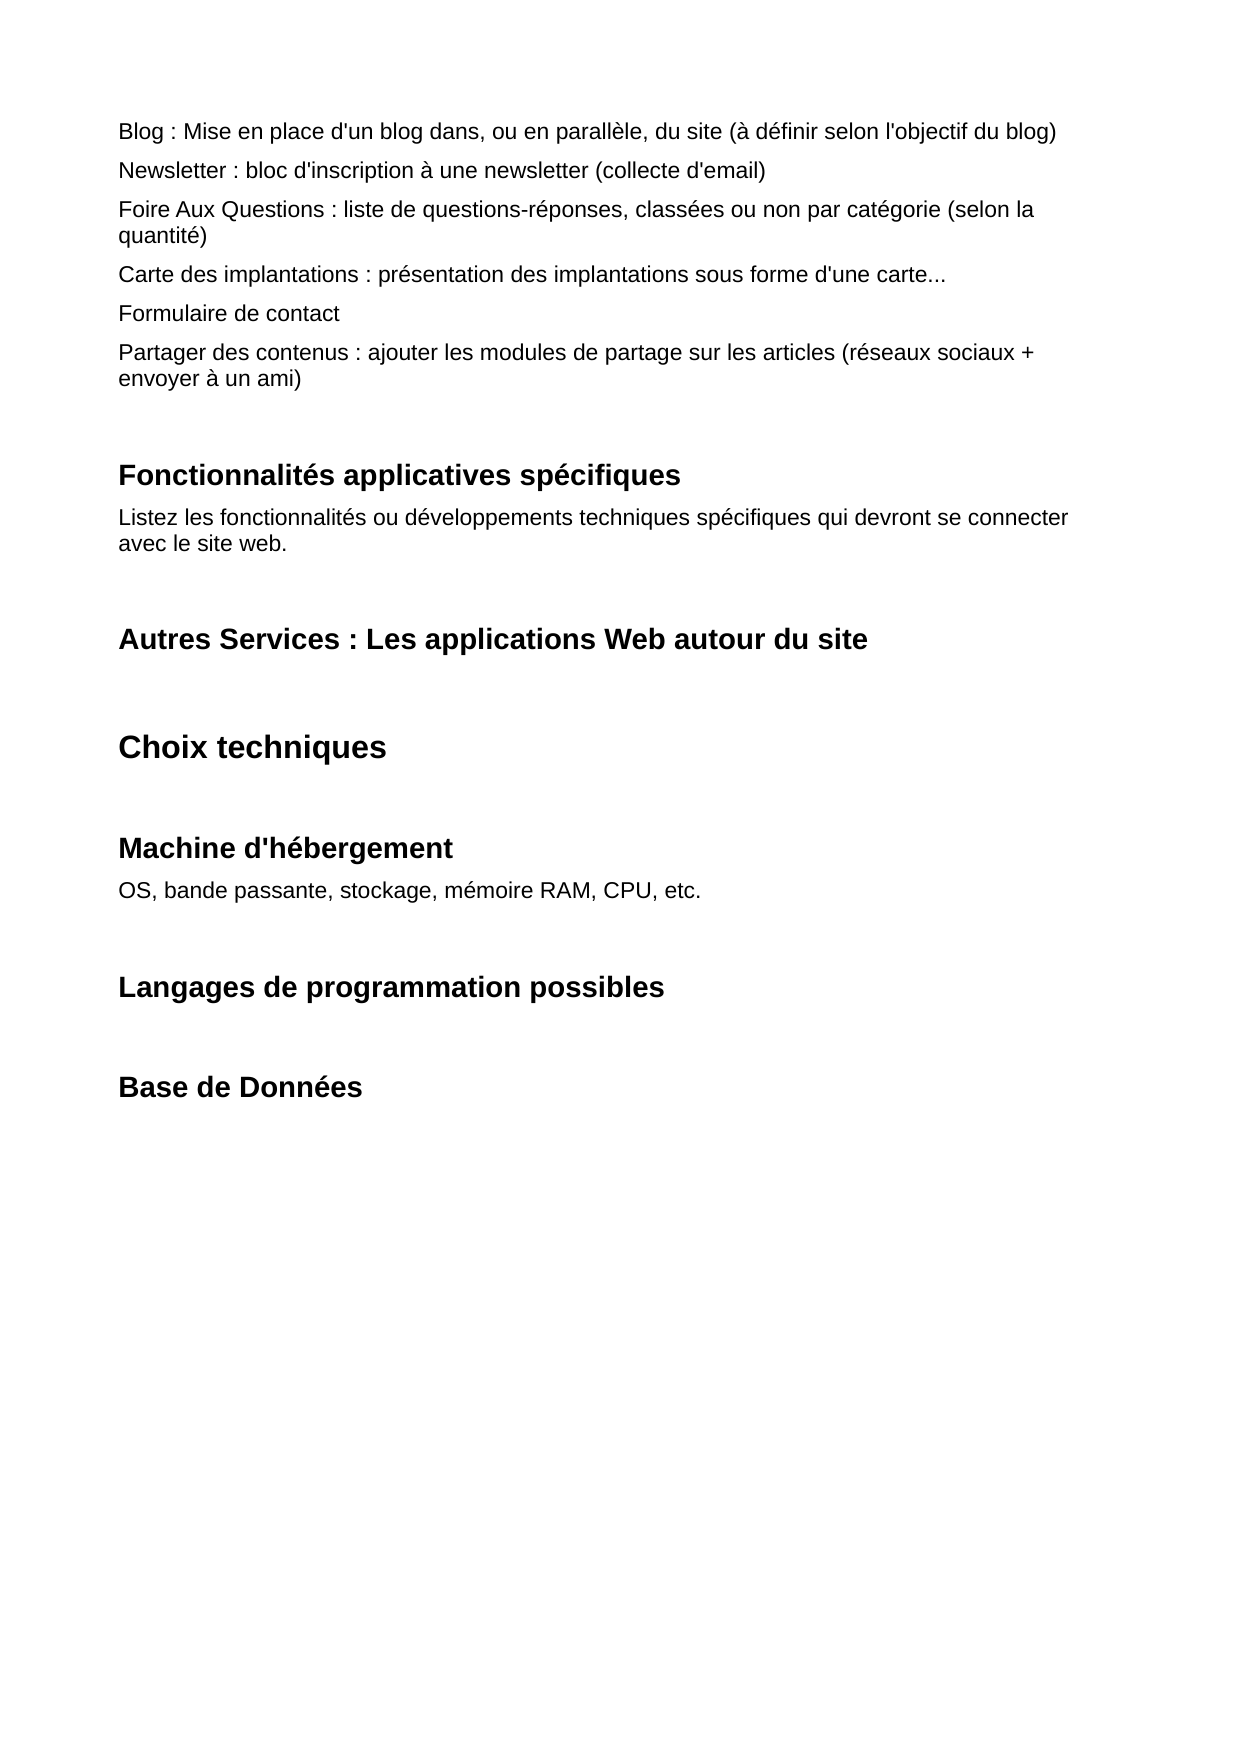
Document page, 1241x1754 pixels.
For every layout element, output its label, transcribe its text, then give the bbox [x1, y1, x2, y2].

subtitle Langages de programmation possibles [118, 970, 1122, 1003]
subtitle Base de Données [118, 1069, 1122, 1103]
subtitle Machine d'hébergement [118, 831, 1122, 865]
text Carte des implantations : présentation des implantations sous forme d'une carte... [118, 261, 1122, 287]
subtitle Choix techniques [118, 728, 1122, 765]
subtitle Fonctionnalités applicatives spécifiques [118, 457, 1122, 491]
text Foire Aux Questions : liste de questions-réponses, classées ou non par catégorie (selon la quantité) [118, 196, 1122, 248]
text Partager des contenus : ajouter les modules de partage sur les articles (réseaux sociaux + envoyer à un ami) [118, 339, 1122, 391]
text Blog : Mise en place d'un blog dans, ou en parallèle, du site (à définir selon l'objectif du blog) [118, 118, 1122, 144]
text Formulaire de contact [118, 300, 1122, 326]
subtitle Autres Services : Les applications Web autour du site [118, 622, 1122, 656]
text Newsletter : bloc d'inscription à une newsletter (collecte d'email) [118, 157, 1122, 183]
text Listez les fonctionnalités ou développements techniques spécifiques qui devront se connecter avec le site web. [118, 504, 1122, 556]
text OS, bande passante, stockage, mémoire RAM, CPU, etc. [118, 877, 1122, 904]
